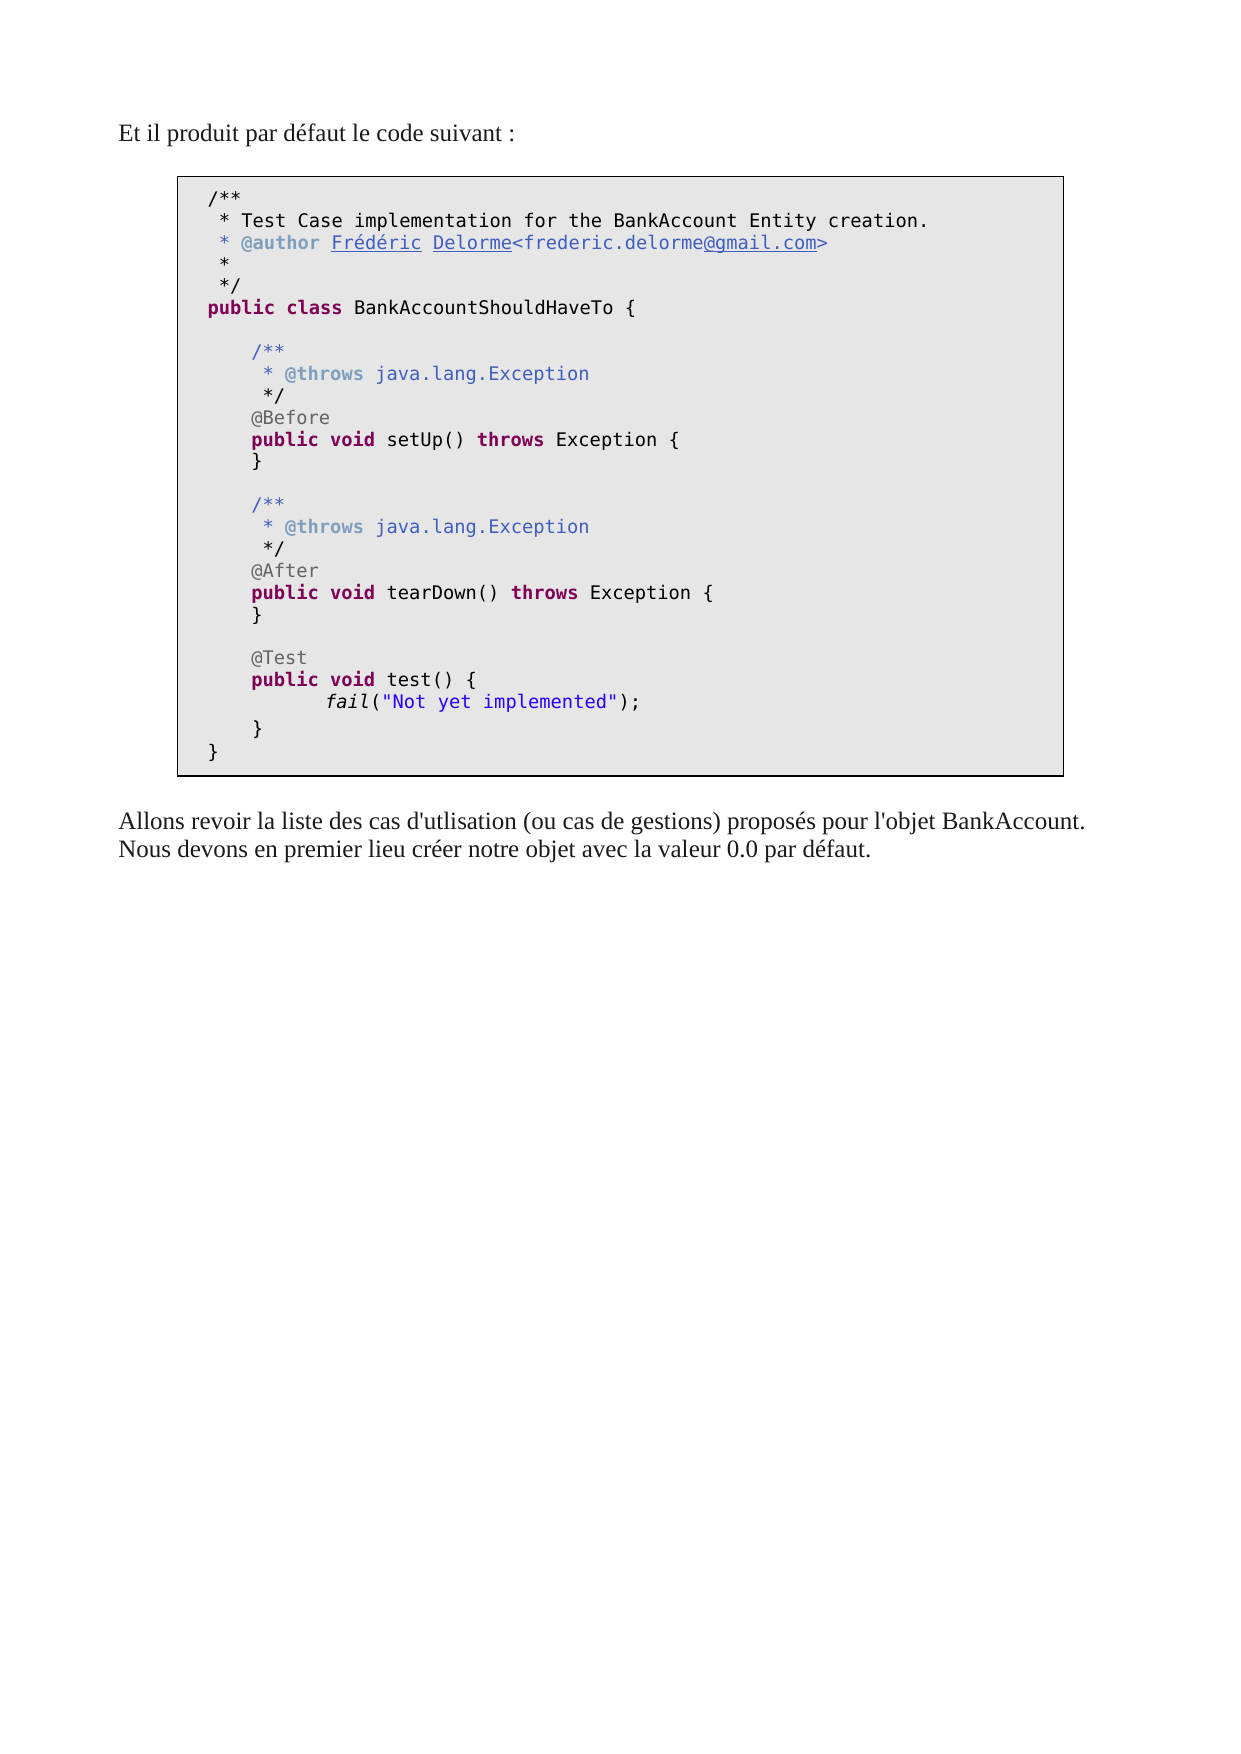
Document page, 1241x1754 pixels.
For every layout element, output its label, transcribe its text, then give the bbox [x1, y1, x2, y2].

text * @throws java.lang.Exception [178, 351, 1063, 372]
text * @throws java.lang.Exception [178, 504, 1063, 526]
text */ [178, 526, 1063, 547]
text } [178, 591, 1063, 613]
text public void setUp() throws Exception { [178, 416, 1063, 438]
text /** [178, 177, 1063, 197]
text } [178, 438, 1063, 460]
text Et il produit par défaut le code suivant : [118, 118, 1122, 147]
text * Test Case implementation for the BankAccount Entity creation. [178, 197, 1063, 219]
text Allons revoir la liste des cas d'utlisation (ou cas de gestions) proposés pour l'objet BankAccount. Nous devons en premier lieu créer notre objet avec la valeur 0.0 par défaut. [118, 806, 1122, 863]
text * [178, 241, 1063, 263]
text public void test() { [178, 657, 1063, 679]
text /** [178, 329, 1063, 351]
text public void tearDown() throws Exception { [178, 569, 1063, 591]
text */ [178, 372, 1063, 394]
text } [178, 701, 1063, 729]
text } [178, 729, 1063, 775]
text * @author Frédéric Delorme<frederic.delorme@gmail.com> [178, 219, 1063, 241]
text @After [178, 547, 1063, 569]
text /** [178, 482, 1063, 504]
text public class BankAccountShouldHaveTo { [178, 285, 1063, 307]
text @Test [178, 635, 1063, 657]
text */ [178, 263, 1063, 285]
text @Before [178, 394, 1063, 416]
text fail("Not yet implemented"); [178, 679, 1063, 701]
